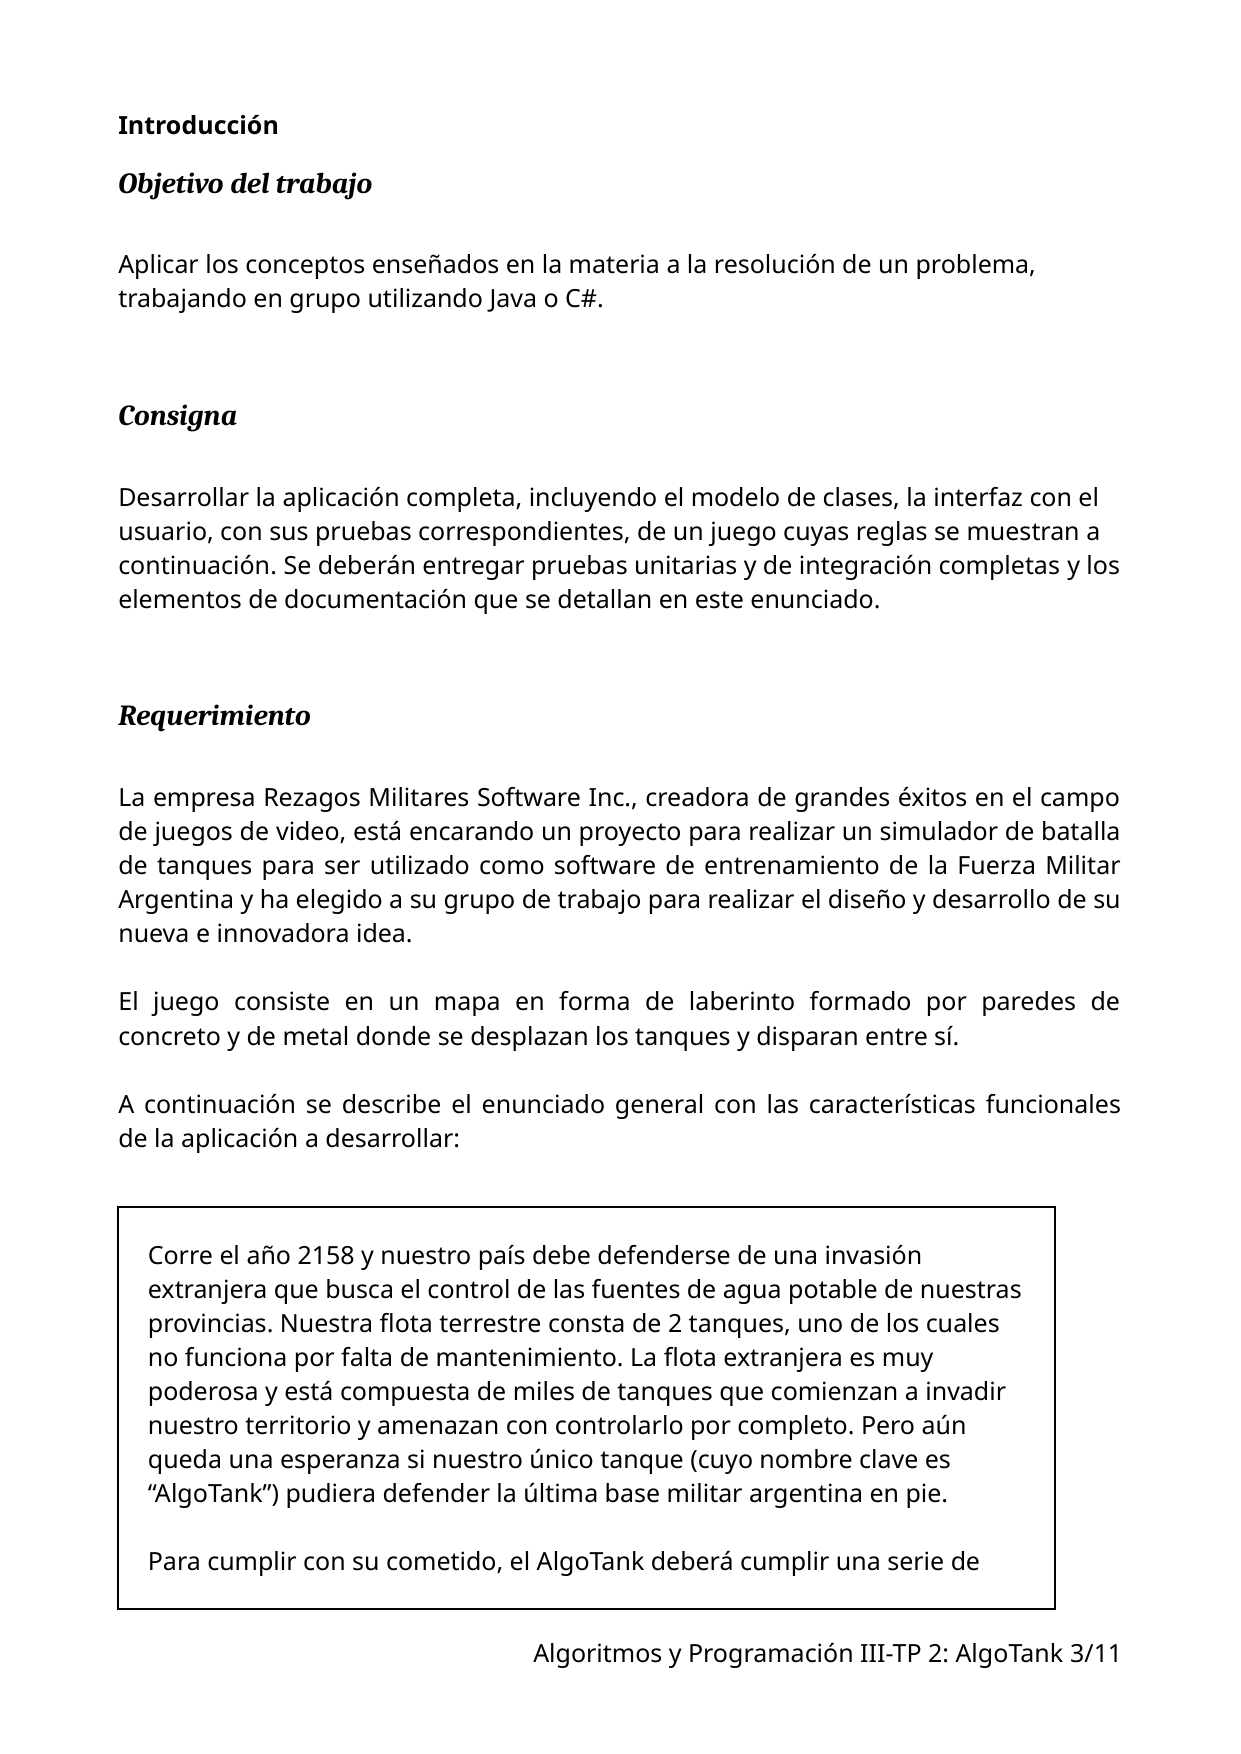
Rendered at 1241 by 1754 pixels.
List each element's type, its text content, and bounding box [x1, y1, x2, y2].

subtitle Objetivo del trabajo [118, 167, 1122, 200]
subtitle Consigna [118, 399, 1122, 433]
table_header Corre el año 2158 y nuestro país debe defenderse de una invasión extranjera que busca el control de las fuentes de agua potable de nuestras provincias. Nuestra flota terrestre consta de 2 tanques, uno de los cuales no funciona por falta de mantenimiento. La flota extranjera es muy poderosa y está compuesta de miles de tanques que comienzan a invadir nuestro territorio y amenazan con controlarlo por completo. Pero aún queda una esperanza si nuestro único tanque (cuyo nombre clave es “AlgoTank”) pudiera defender la última base militar argentina en pie. Para cumplir con su cometido, el AlgoTank deberá cumplir una serie de misiones. En cada misión se enfrentará a una flota distinta de tanques invasores. Las flotas de los enemigos están conformadas por distintos tipos de tanques, los cuales intentarán destruir la base militar argentina. La cantidad de tanques de las flotas es variable (mínimo 4 tanques). Ninguna flota aparece en escena hasta que la flota anterior haya sido totalmente destruida. Una implementación similar de una empresa competidora puede verse en el siguiente link, y sirve para entender la dinámica del juego: http://www.youtube.com/watch?v=u8TIGqRRwB8 Los enemigos cuentan con los siguientes modelos de tanques: Todos los tanques (incluido el AlgoTank) empiezan con 100 de resistencia. Por su parte el AlgoTank es un tanque escalable. En la versión base solo cuenta con una ametralladora, pero puede escalar aumentado su poderío apropiándose de las armas de los tanques que destruye y atrapando bonus que aparecerán en el escenario. Bonus Existen solo dos tipos de bonus que aparecerán a lo largo del juego. Bonus de vida: Aumenta un 40% de la resistencia actual del tanque. Bonus de ataque: Aumenta un 20% la velocidad del tanque y un 30% la velocidad de disparo. Ambos deben aparecer en distintos lugares del escenario cada cierto tiempo que dependerá la dificultad del nivel. Paredes Las paredes del escenario pueden ser tanto de concreto como de metal o combinaciones de ambas, dependiendo de la dificultad del nivel. Ambos tipos de paredes pueden ser destruidas. Las paredes de concreto no resisten ningún impacto, por lo tanto al ser alcanzadas por cualquier tipo de proyectil son destruidas. Las paredes de metal, en cambio, resisten 1 impacto por lo tanto son destruidas con el segundo proyectil. Una vez destruida la pared el espacio que ocupaba pasa a ser espacio transitable por los tanques. Consideraciones generales: Todo tanque tiene una fuente de energía, la cual disminuye a medida que es atacado. Cuando dicha energía llega a cero el tanque es destruido. El AlgoTank va sumando puntos para su misión a medida que destruye tanques enemigos. Al llegar a 1000 puntos termina el nivel y pasa al siguiente. La ametralladora no se gasta, pero los cañones y cohetes sí. [119, 1208, 1054, 1608]
text Desarrollar la aplicación completa, incluyendo el modelo de clases, la interfaz con el usuario, con sus pruebas correspondientes, de un juego cuyas reglas se muestran a continuación. Se deberán entregar pruebas unitarias y de integración completas y los elementos de documentación que se detallan en este enunciado. [118, 479, 1122, 616]
text Aplicar los conceptos enseñados en la materia a la resolución de un problema, trabajando en grupo utilizando Java o C#. [118, 247, 1122, 315]
text A continuación se describe el enunciado general con las características funcionales de la aplicación a desarrollar: [118, 1086, 1122, 1154]
subtitle Requerimiento [118, 699, 1122, 733]
text El juego consiste en un mapa en forma de laberinto formado por paredes de concreto y de metal donde se desplazan los tanques y disparan entre sí. [118, 984, 1122, 1052]
text La empresa Rezagos Militares Software Inc., creadora de grandes éxitos en el campo de juegos de video, está encarando un proyecto para realizar un simulador de batalla de tanques para ser utilizado como software de entrenamiento de la Fuerza Militar Argentina y ha elegido a su grupo de trabajo para realizar el diseño y desarrollo de su nueva e innovadora idea. [118, 780, 1122, 950]
text Introducción [118, 108, 1122, 142]
